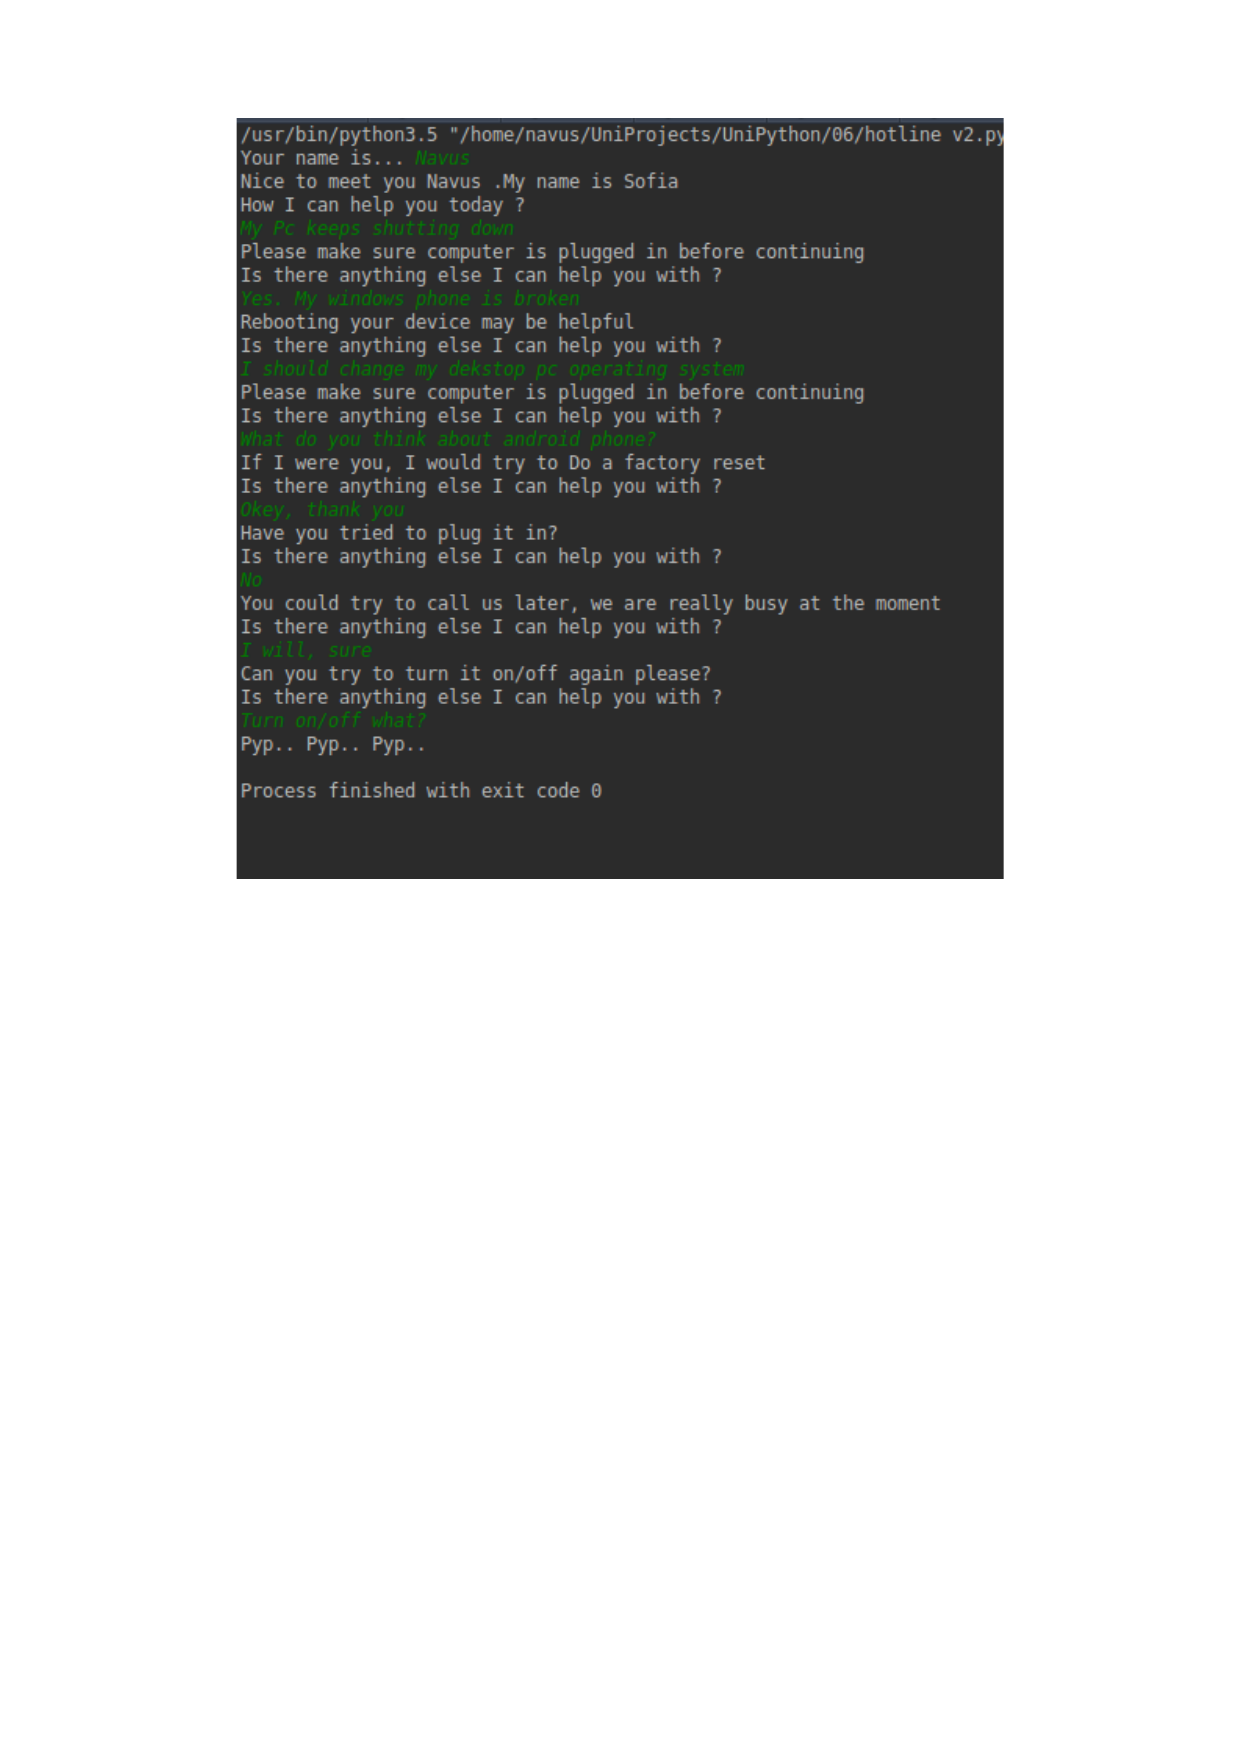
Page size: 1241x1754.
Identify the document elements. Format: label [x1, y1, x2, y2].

picture [236, 118, 1004, 879]
